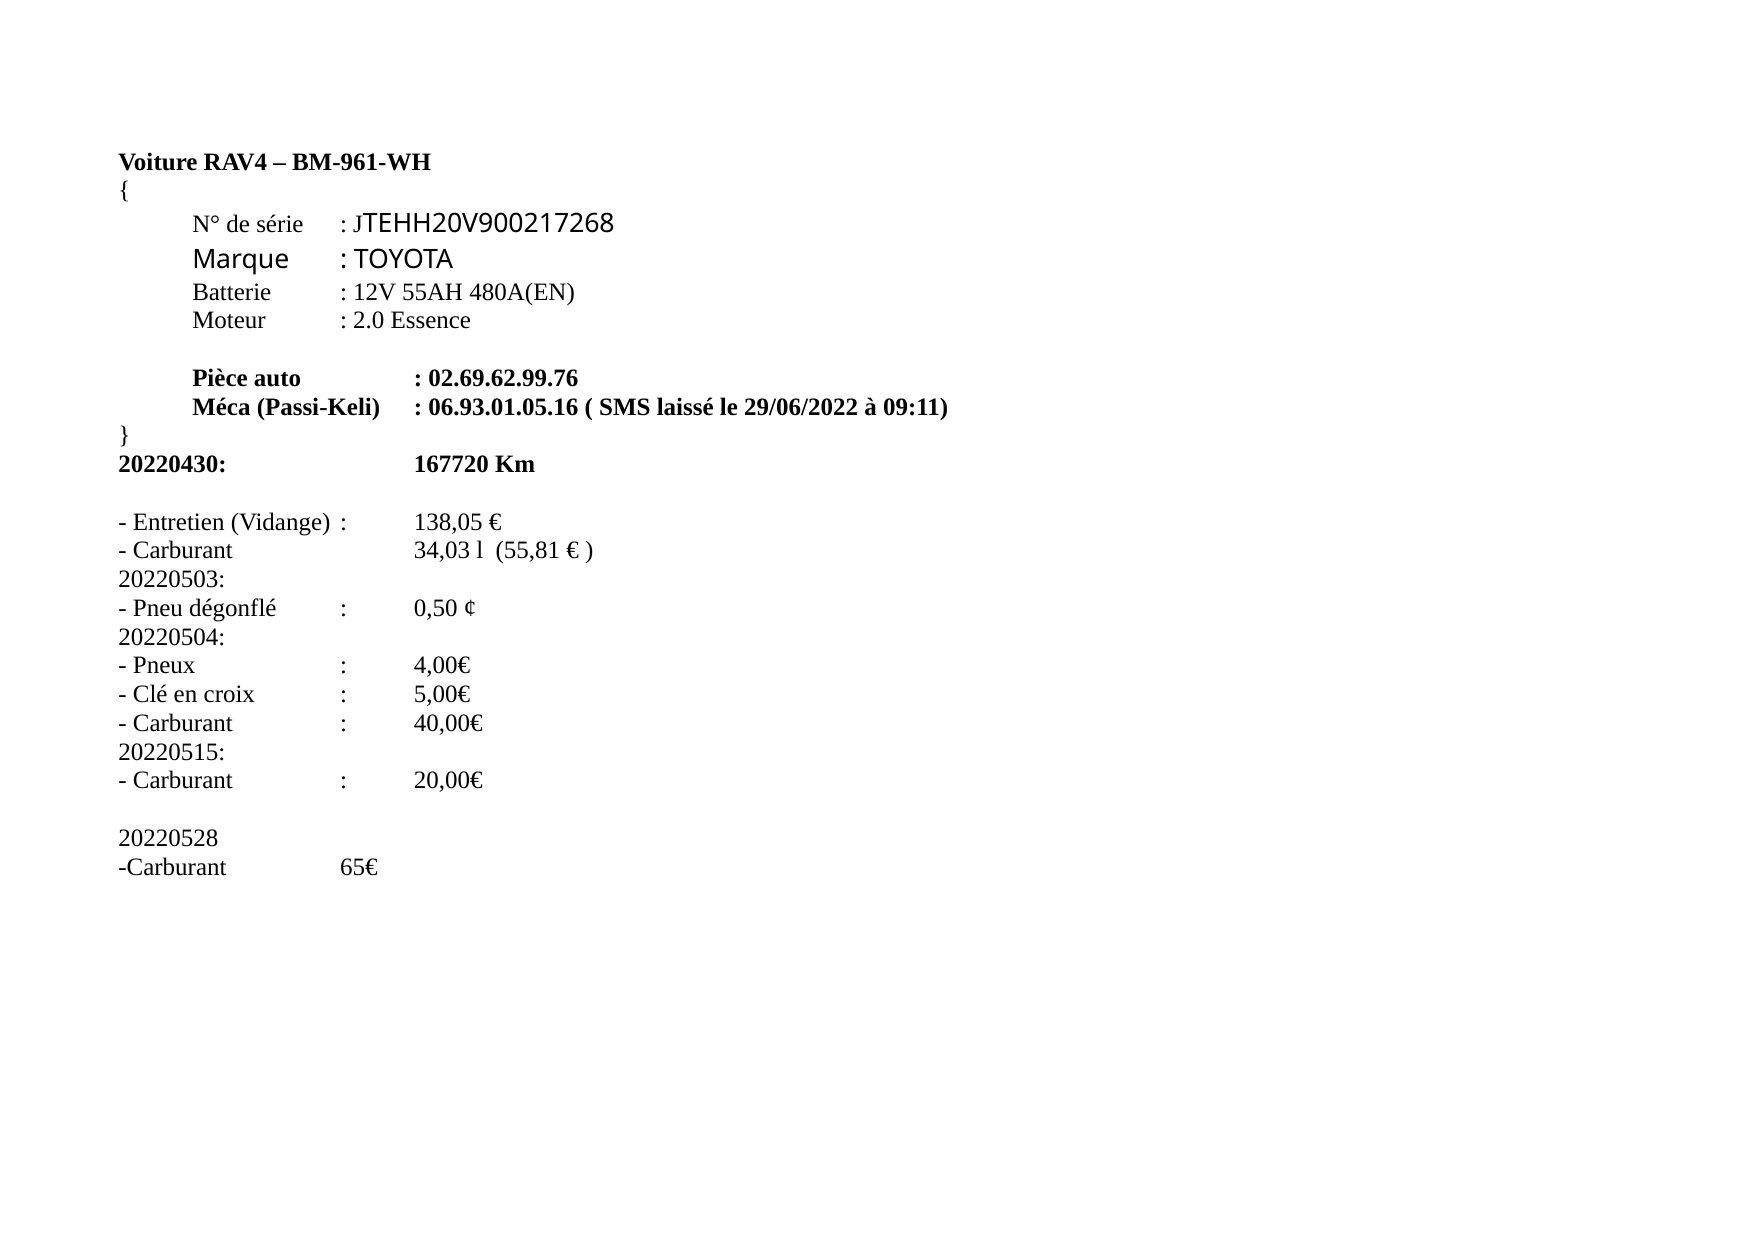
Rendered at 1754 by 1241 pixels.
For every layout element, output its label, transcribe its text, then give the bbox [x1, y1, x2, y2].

text - Clé en croix : 5,00€ [118, 679, 1636, 708]
text N° de série : JTEHH20V900217268 [118, 204, 1636, 241]
text 20220503: [118, 564, 1636, 593]
text 20220528 [118, 823, 1636, 852]
text - Carburant : 20,00€ [118, 765, 1636, 794]
text - Pneux : 4,00€ [118, 650, 1636, 679]
text 20220504: [118, 622, 1636, 650]
text Marque : TOYOTA [118, 241, 1636, 277]
text { [118, 176, 1636, 204]
text - Carburant 34,03 l (55,81 € ) [118, 535, 1636, 564]
text 20220430: 167720 Km [118, 449, 1636, 478]
text Pièce auto : 02.69.62.99.76 [118, 363, 1636, 392]
text Moteur : 2.0 Essence [118, 305, 1636, 334]
text - Carburant : 40,00€ [118, 708, 1636, 737]
text -Carburant 65€ [118, 852, 1636, 880]
text Voiture RAV4 – BM-961-WH [118, 147, 1636, 176]
text - Pneu dégonflé : 0,50 ¢ [118, 593, 1636, 622]
text 20220515: [118, 737, 1636, 765]
text Méca (Passi-Keli) : 06.93.01.05.16 ( SMS laissé le 29/06/2022 à 09:11) [118, 392, 1636, 420]
text Batterie : 12V 55AH 480A(EN) [118, 277, 1636, 305]
text } [118, 420, 1636, 449]
text - Entretien (Vidange) : 138,05 € [118, 507, 1636, 535]
